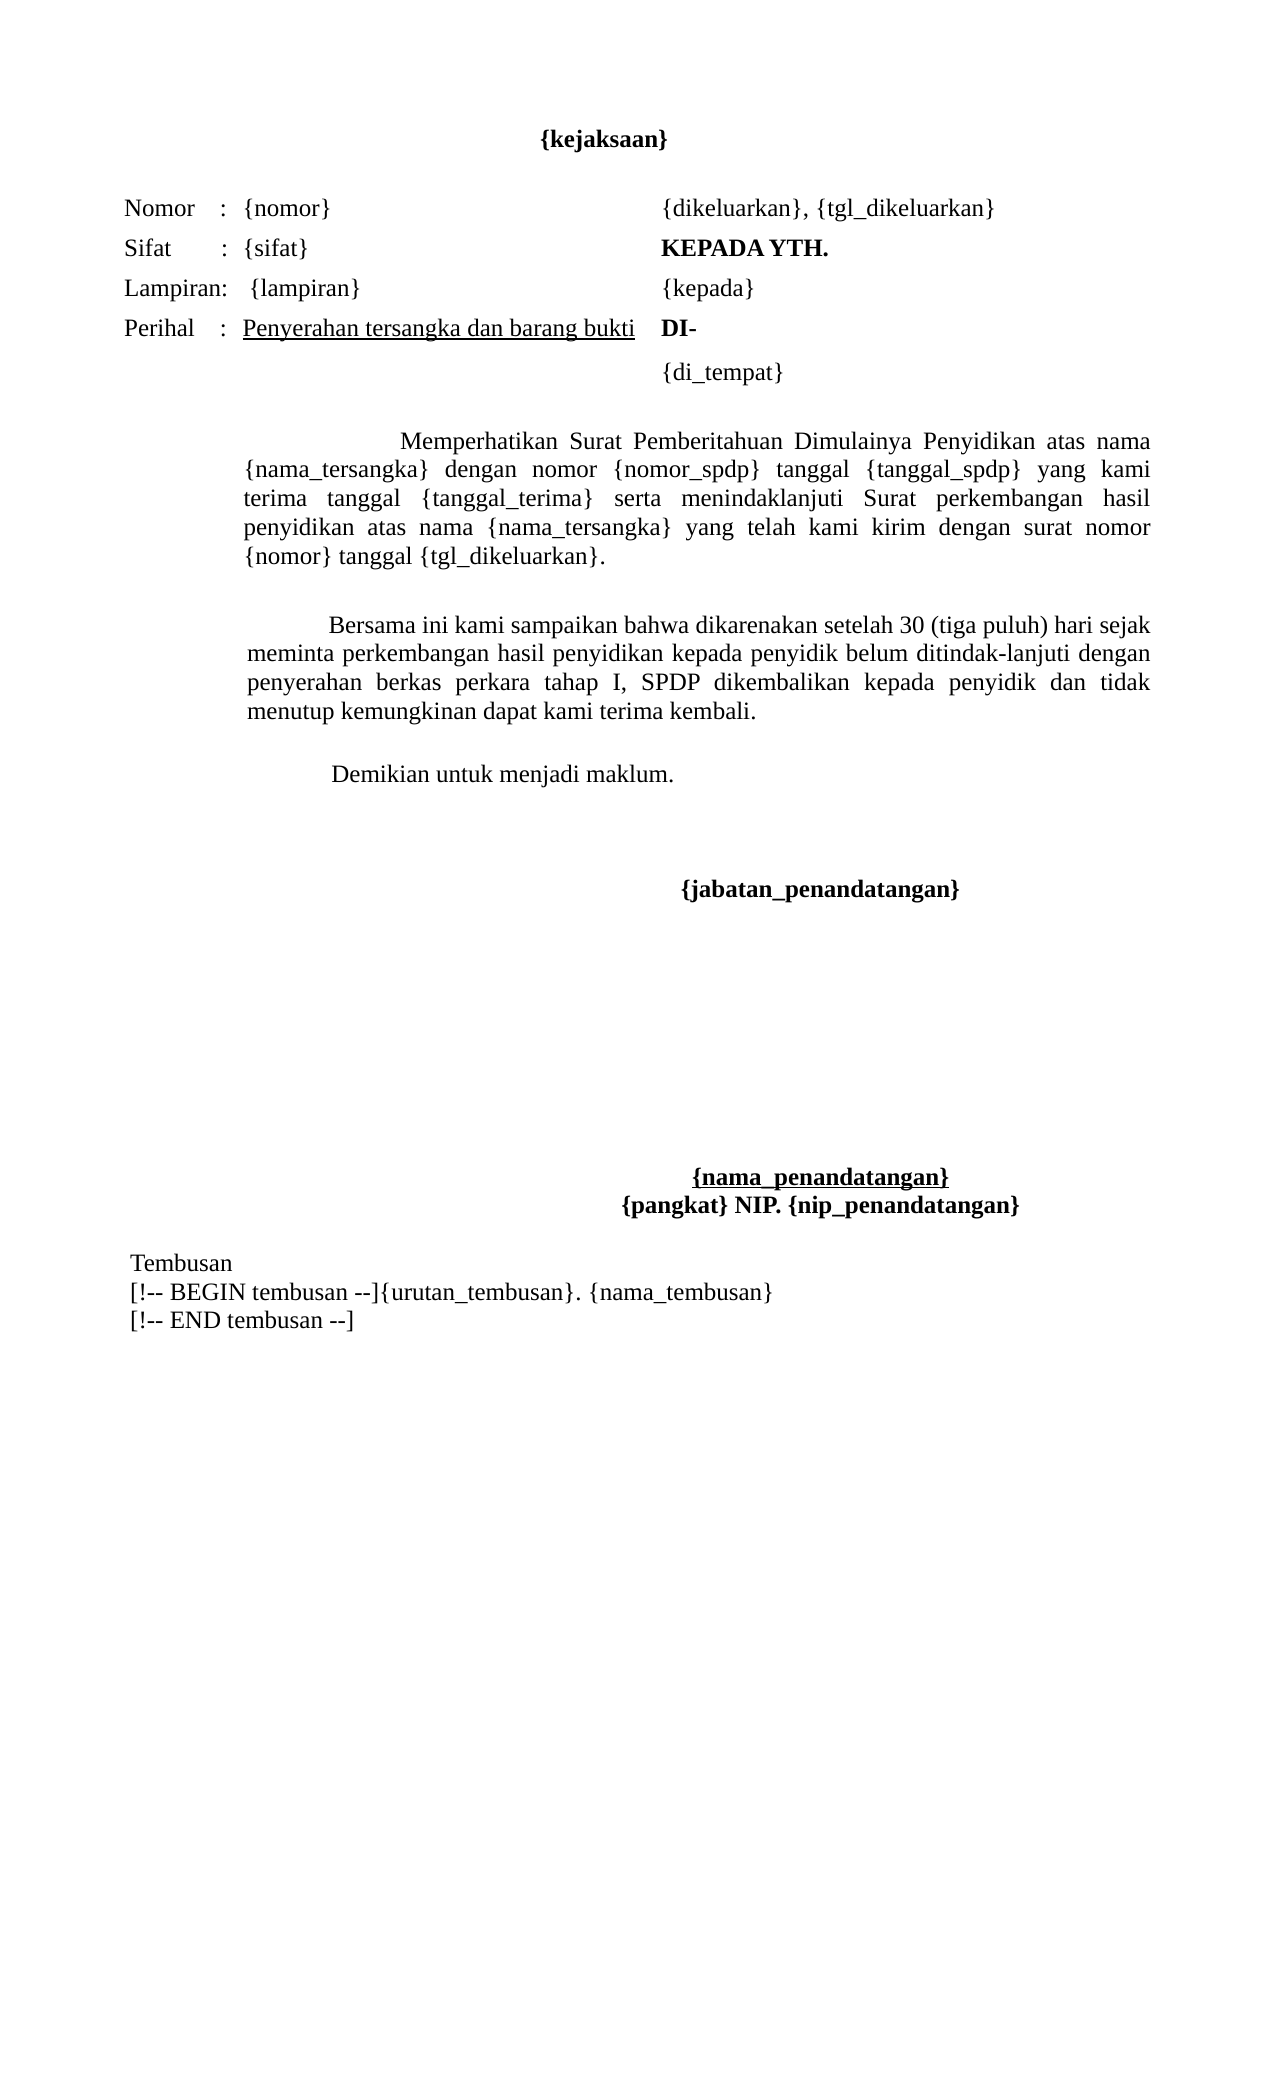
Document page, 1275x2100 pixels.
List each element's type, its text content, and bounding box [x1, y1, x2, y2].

table_header [1090, 118, 1157, 158]
table_cell {kepada} [655, 268, 1157, 308]
table_header {nomor} [237, 187, 655, 227]
table_cell [237, 351, 655, 391]
table_header [118, 604, 241, 759]
table_cell Lampiran: [118, 268, 237, 308]
table_header {kejaksaan} [118, 118, 1090, 158]
table_cell {sifat} [237, 227, 655, 267]
table_header [118, 874, 482, 1219]
table_header {jabatan_penandatangan} {nama_penandatangan} {pangkat} NIP. {nip_penandatangan} [482, 874, 1159, 1219]
table_header Memperhatikan Surat Pemberitahuan Dimulainya Penyidikan atas nama {nama_tersangka} dengan nomor {nomor_spdp} tanggal {tanggal_spdp} yang kami terima tanggal {tanggal_terima} serta menindaklanjuti Surat perkembangan hasil penyidikan atas nama {nama_tersangka} yang telah kami kirim dengan surat nomor {nomor} tanggal {tgl_dikeluarkan}. [238, 420, 1157, 575]
table_cell {lampiran} [237, 268, 655, 308]
table_header Bersama ini kami sampaikan bahwa dikarenakan setelah 30 (tiga puluh) hari sejak meminta perkembangan hasil penyidikan kepada penyidik belum ditindak-lanjuti dengan penyerahan berkas perkara tahap I, SPDP dikembalikan kepada penyidik dan tidak menutup kemungkinan dapat kami terima kembali. [241, 604, 1157, 759]
table_cell Sifat : [118, 227, 237, 267]
table_cell Penyerahan tersangka dan barang bukti [237, 308, 655, 351]
table_header {dikeluarkan}, {tgl_dikeluarkan} [655, 187, 1157, 227]
table_cell KEPADA YTH. [655, 227, 1157, 267]
text [!-- BEGIN tembusan --]{urutan_tembusan}. {nama_tembusan} [130, 1277, 1157, 1306]
table_header Nomor : [118, 187, 237, 227]
text [!-- END tembusan --] [130, 1306, 1157, 1334]
table_cell Perihal : [118, 308, 237, 351]
text Tembusan [130, 1248, 1157, 1277]
table_cell {di_tempat} [655, 351, 1157, 391]
table_cell DI- [655, 308, 1157, 351]
text Demikian untuk menjadi maklum. [130, 759, 1157, 788]
table_cell [118, 351, 237, 391]
table_header [118, 420, 237, 575]
